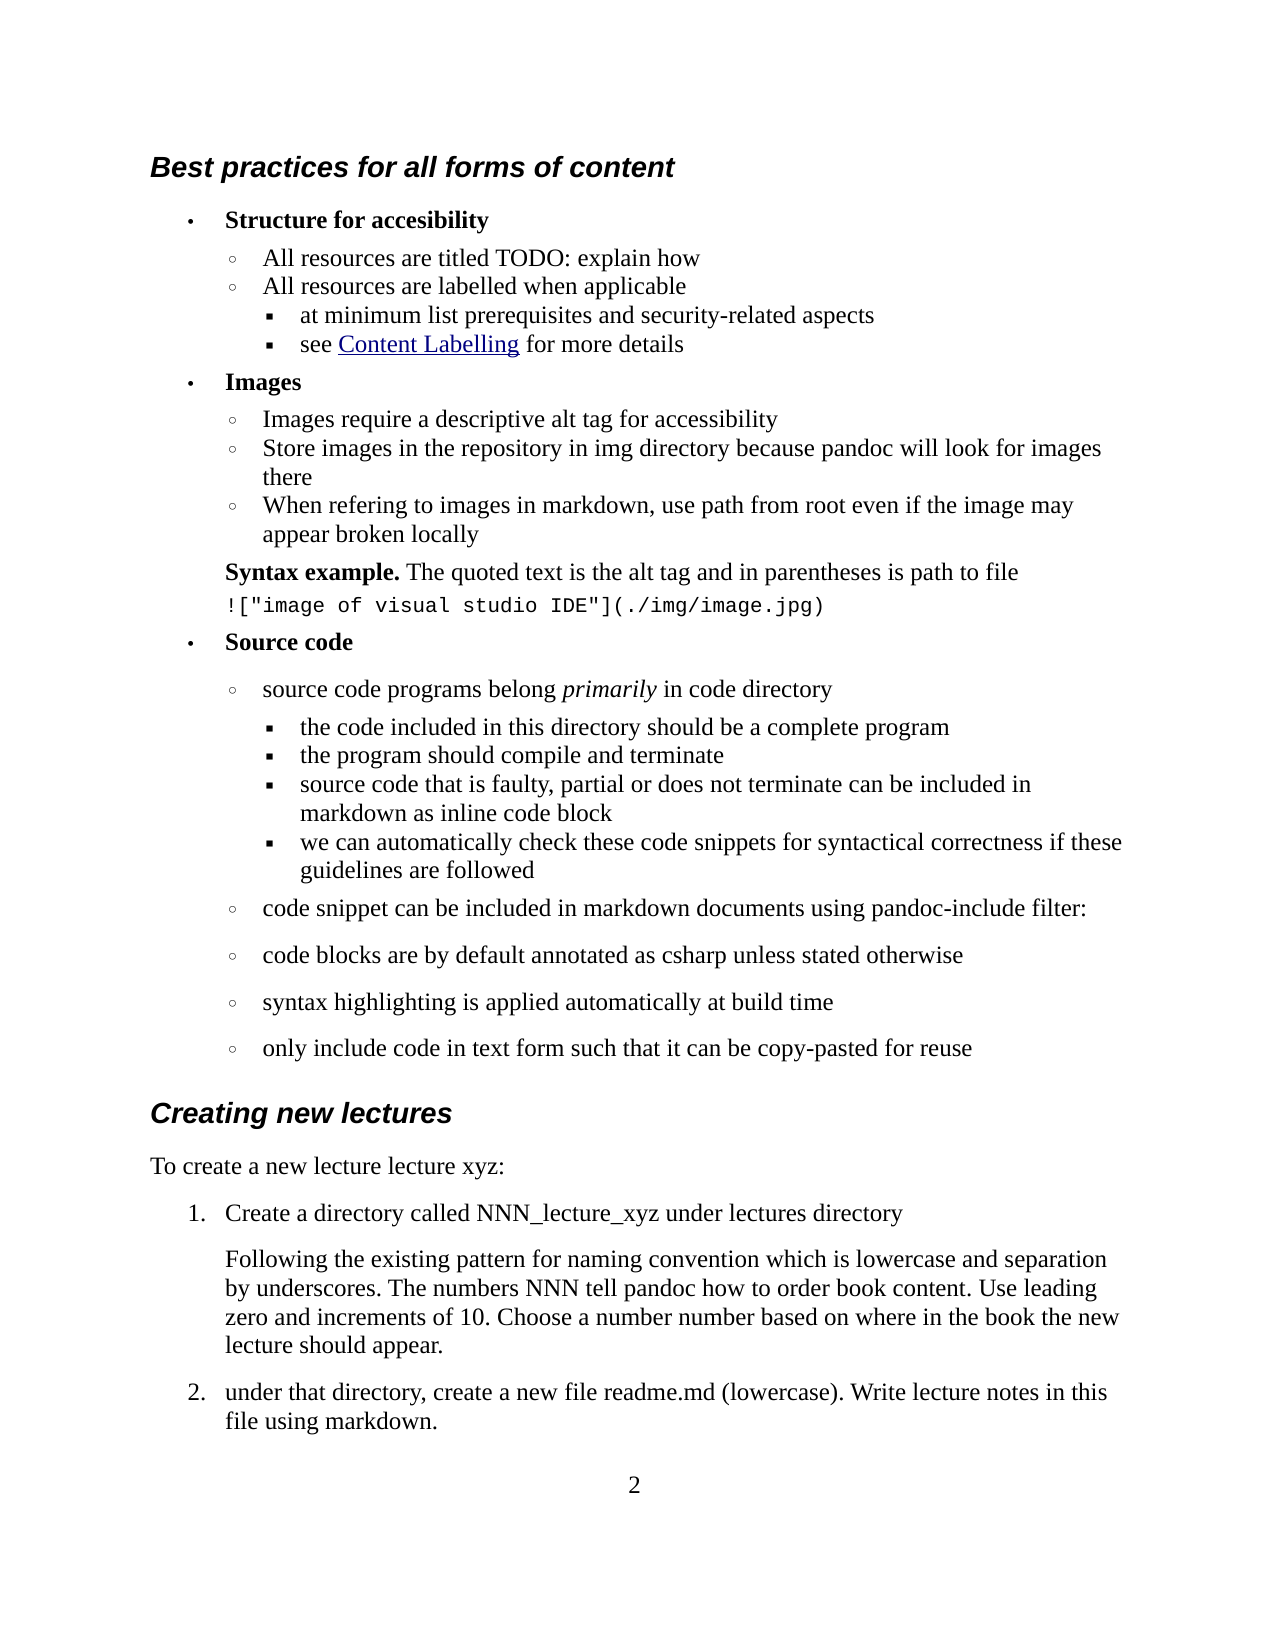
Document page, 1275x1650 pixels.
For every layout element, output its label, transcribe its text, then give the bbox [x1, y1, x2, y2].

list source code programs belong primarily in code directory [225, 674, 1125, 703]
list Following the existing pattern for naming convention which is lowercase and separation by underscores. The numbers NNN tell pandoc how to order book content. Use leading zero and increments of 10. Choose a number number based on where in the book the new lecture should appear. [187, 1244, 1125, 1359]
list !["image of visual studio IDE"](./img/image.jpg) [187, 595, 1125, 618]
list the program should compile and terminate [262, 741, 1125, 769]
list syntax highlighting is applied automatically at build time [225, 987, 1125, 1015]
subtitle Best practices for all forms of content [150, 150, 1125, 183]
list Syntax example. The quoted text is the alt tag and in parentheses is path to file [187, 557, 1125, 586]
list see Content Labelling for more details [262, 329, 1125, 358]
list at minimum list prerequisites and security-related aspects [262, 300, 1125, 329]
list Store images in the repository in img directory because pandoc will look for images there [225, 433, 1125, 491]
text To create a new lecture lecture xyz: [150, 1151, 1125, 1180]
list under that directory, create a new file readme.md (lowercase). Write lecture notes in this file using markdown. [187, 1377, 1125, 1435]
list code blocks are by default annotated as csharp unless stated otherwise [225, 940, 1125, 969]
list All resources are titled TODO: explain how [225, 243, 1125, 271]
list code snippet can be included in markdown documents using pandoc-include filter: [225, 893, 1125, 922]
list When refering to images in markdown, use path from root even if the image may appear broken locally [225, 491, 1125, 548]
list we can automatically check these code snippets for syntactical correctness if these guidelines are followed [262, 827, 1125, 884]
list Source code [187, 627, 1125, 656]
list the code included in this directory should be a complete program [262, 712, 1125, 741]
list only include code in text form such that it can be copy-pasted for reuse [225, 1033, 1125, 1062]
list Images [187, 367, 1125, 395]
list Images require a descriptive alt tag for accessibility [225, 404, 1125, 433]
list Structure for accesibility [187, 205, 1125, 234]
list All resources are labelled when applicable [225, 271, 1125, 300]
list source code that is faulty, partial or does not terminate can be included in markdown as inline code block [262, 769, 1125, 827]
subtitle Creating new lectures [150, 1096, 1125, 1129]
list Create a directory called NNN_lecture_xyz under lectures directory [187, 1198, 1125, 1226]
